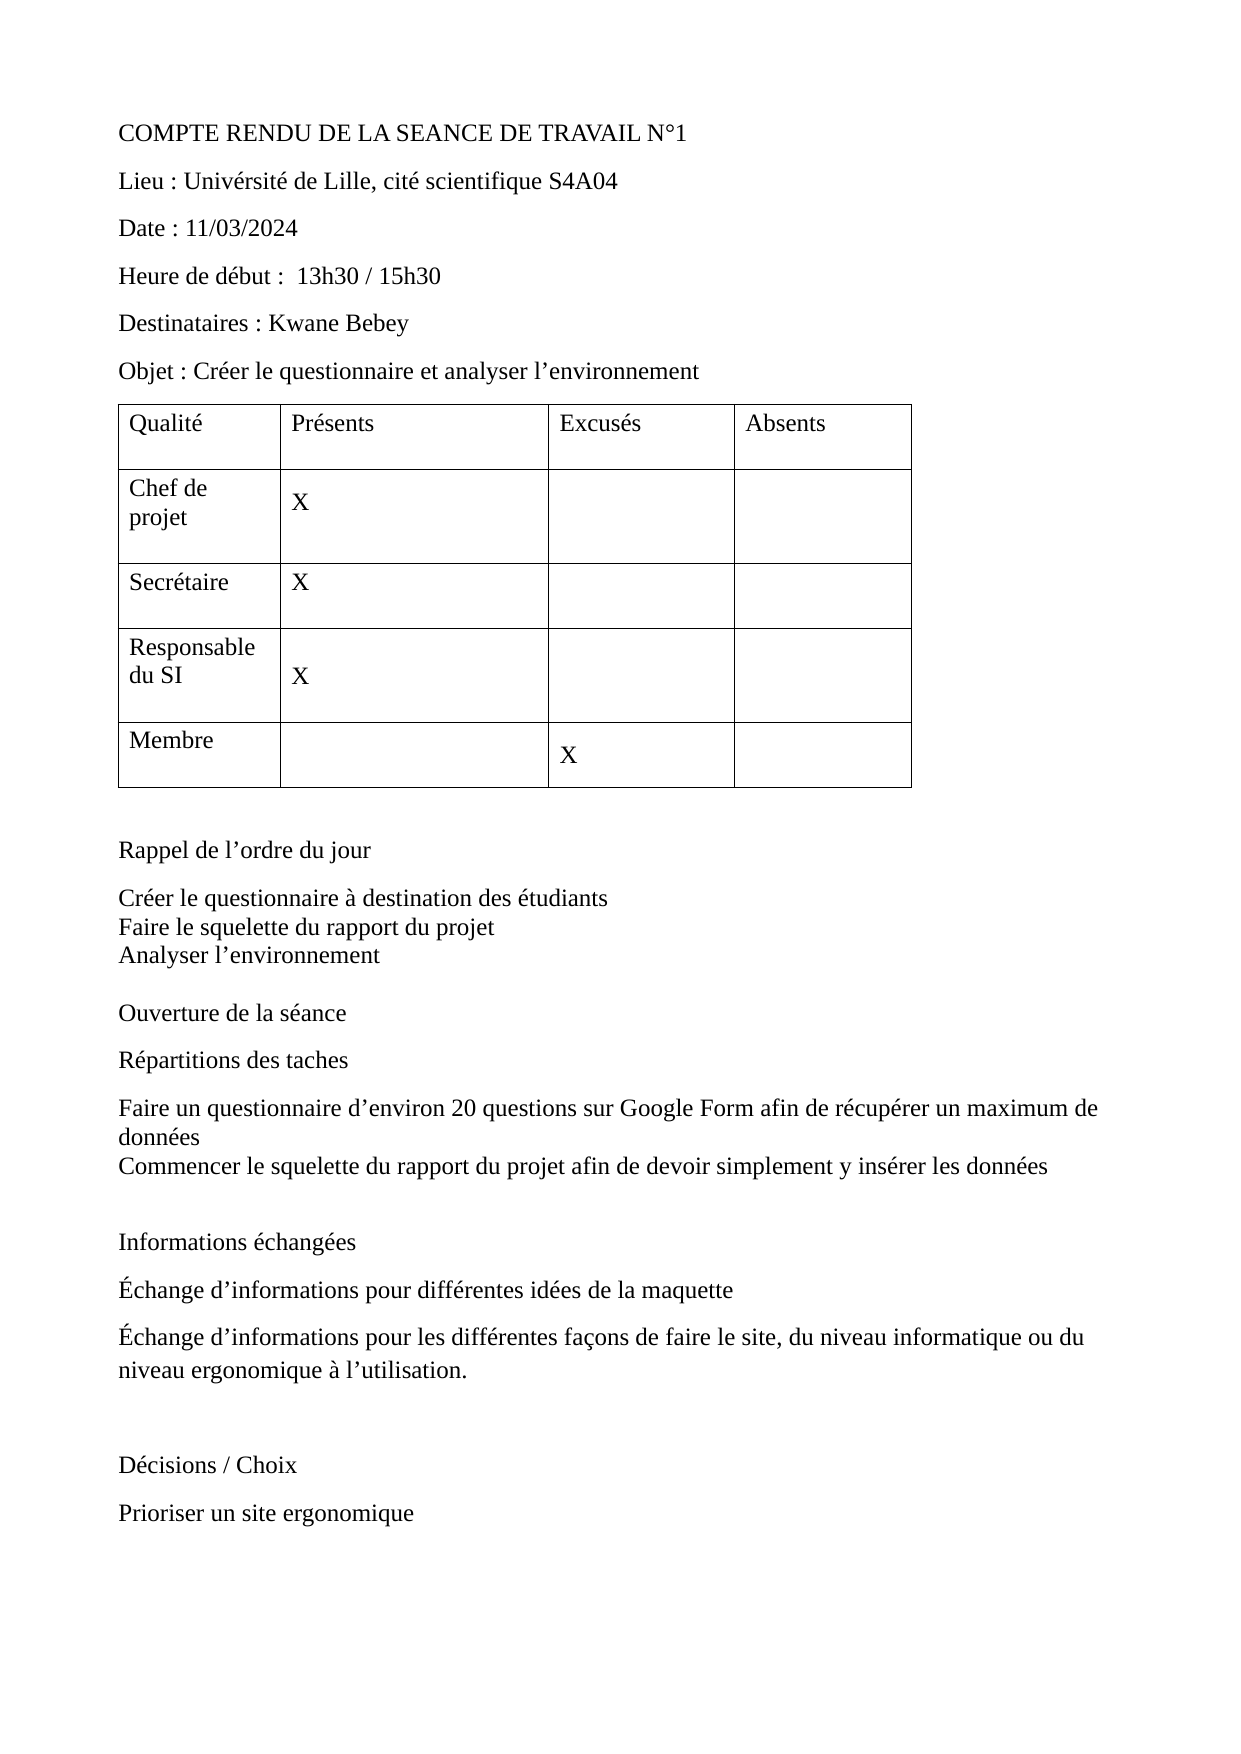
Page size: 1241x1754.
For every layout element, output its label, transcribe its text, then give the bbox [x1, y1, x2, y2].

table_header Qualité [119, 405, 280, 469]
text Analyser l’environnement [118, 941, 1122, 969]
text Ouverture de la séance [118, 998, 1122, 1027]
table_cell X [281, 470, 548, 563]
text Heure de début : 13h30 / 15h30 [118, 261, 1122, 290]
table_cell X [281, 564, 548, 628]
table_cell Responsable du SI [119, 629, 280, 722]
table_cell [549, 470, 734, 563]
text Date : 11/03/2024 [118, 213, 1122, 242]
table_cell [281, 723, 548, 787]
text Objet : Créer le questionnaire et analyser l’environnement [118, 356, 1122, 385]
text Échange d’informations pour différentes idées de la maquette [118, 1275, 1122, 1303]
text Créer le questionnaire à destination des étudiants [118, 883, 1122, 912]
text Faire un questionnaire d’environ 20 questions sur Google Form afin de récupérer un maximum de données [118, 1093, 1122, 1151]
text Prioriser un site ergonomique [118, 1498, 1122, 1527]
table_cell [735, 470, 911, 563]
text Échange d’informations pour les différentes façons de faire le site, du niveau informatique ou du niveau ergonomique à l’utilisation. [118, 1322, 1122, 1384]
text Commencer le squelette du rapport du projet afin de devoir simplement y insérer les données [118, 1151, 1122, 1179]
text Décisions / Choix [118, 1451, 1122, 1479]
table_cell Membre [119, 723, 280, 787]
table_header Présents [281, 405, 548, 469]
table_cell [549, 564, 734, 628]
text Destinataires : Kwane Bebey [118, 308, 1122, 337]
table_cell [549, 629, 734, 722]
table_cell [735, 564, 911, 628]
table_cell X [281, 629, 548, 722]
table_cell [735, 723, 911, 787]
table_cell [735, 629, 911, 722]
text Répartitions des taches [118, 1046, 1122, 1074]
table_cell X [549, 723, 734, 787]
table_header Absents [735, 405, 911, 469]
table_cell Secrétaire [119, 564, 280, 628]
text Informations échangées [118, 1227, 1122, 1256]
text Lieu : Univérsité de Lille, cité scientifique S4A04 [118, 166, 1122, 194]
table_header Excusés [549, 405, 734, 469]
text Rappel de l’ordre du jour [118, 835, 1122, 864]
table_cell Chef de projet [119, 470, 280, 563]
text COMPTE RENDU DE LA SEANCE DE TRAVAIL N°1 [118, 118, 1122, 147]
text Faire le squelette du rapport du projet [118, 912, 1122, 941]
